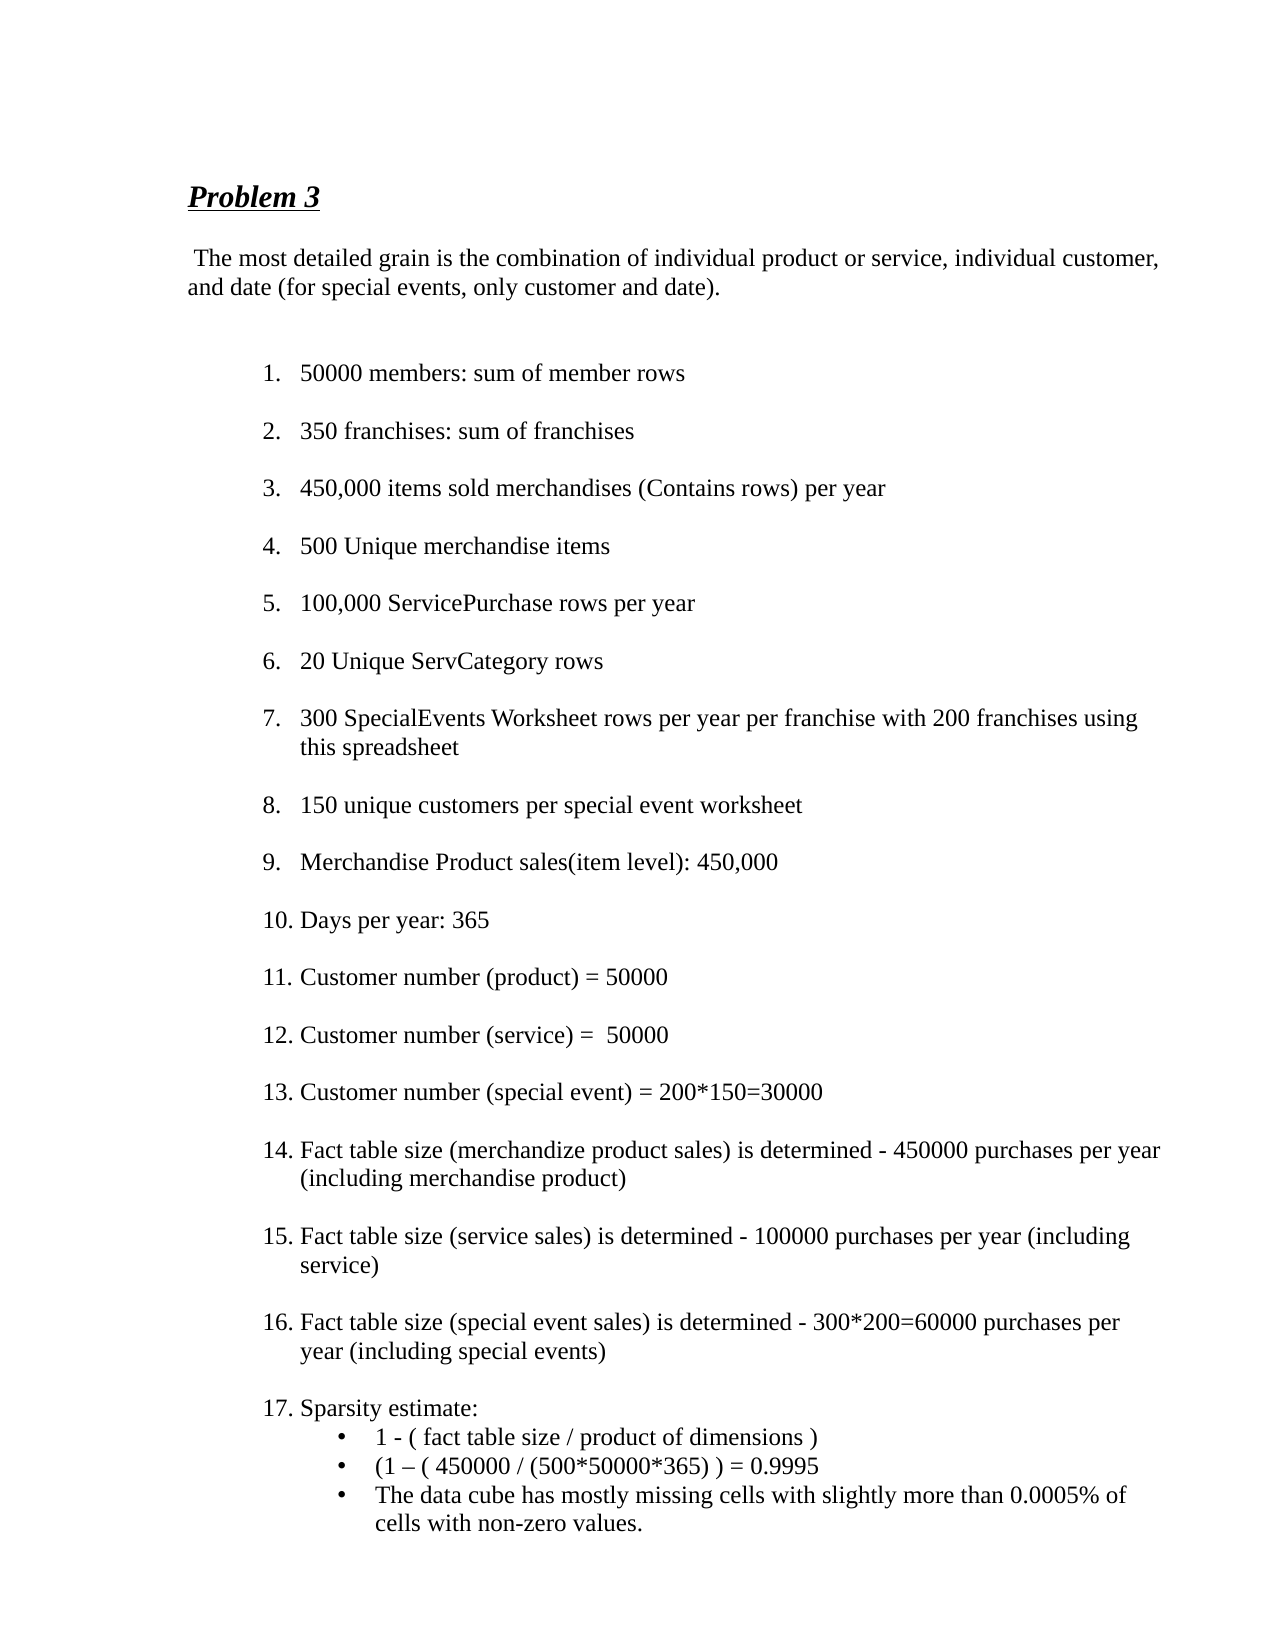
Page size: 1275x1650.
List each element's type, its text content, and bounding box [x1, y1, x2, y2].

list Customer number (special event) = 200*150=30000 [262, 1077, 1162, 1106]
list The data cube has mostly missing cells with slightly more than 0.0005% of cells with non-zero values. [337, 1480, 1162, 1537]
list Sparsity estimate: [262, 1393, 1162, 1422]
list (1 – ( 450000 / (500*50000*365) ) = 0.9995 [337, 1451, 1162, 1480]
list Fact table size (service sales) is determined - 100000 purchases per year (including service) [262, 1221, 1162, 1278]
list Fact table size (special event sales) is determined - 300*200=60000 purchases per year (including special events) [262, 1307, 1162, 1365]
list 350 franchises: sum of franchises [262, 416, 1162, 445]
list 50000 members: sum of member rows [262, 358, 1162, 387]
list 1 - ( fact table size / product of dimensions ) [337, 1422, 1162, 1451]
list Fact table size (merchandize product sales) is determined - 450000 purchases per year (including merchandise product) [262, 1135, 1162, 1192]
list 150 unique customers per special event worksheet [262, 790, 1162, 818]
list Customer number (product) = 50000 [262, 962, 1162, 991]
list 300 SpecialEvents Worksheet rows per year per franchise with 200 franchises using this spreadsheet [262, 703, 1162, 761]
list 450,000 items sold merchandises (Contains rows) per year [262, 473, 1162, 502]
list 100,000 ServicePurchase rows per year [262, 588, 1162, 617]
list Merchandise Product sales(item level): 450,000 [262, 847, 1162, 876]
list 20 Unique ServCategory rows [262, 646, 1162, 675]
text Problem 3 [187, 179, 1162, 215]
list Days per year: 365 [262, 905, 1162, 933]
text The most detailed grain is the combination of individual product or service, individual customer, and date (for special events, only customer and date). [187, 243, 1162, 301]
list 500 Unique merchandise items [262, 531, 1162, 560]
list Customer number (service) = 50000 [262, 1020, 1162, 1048]
